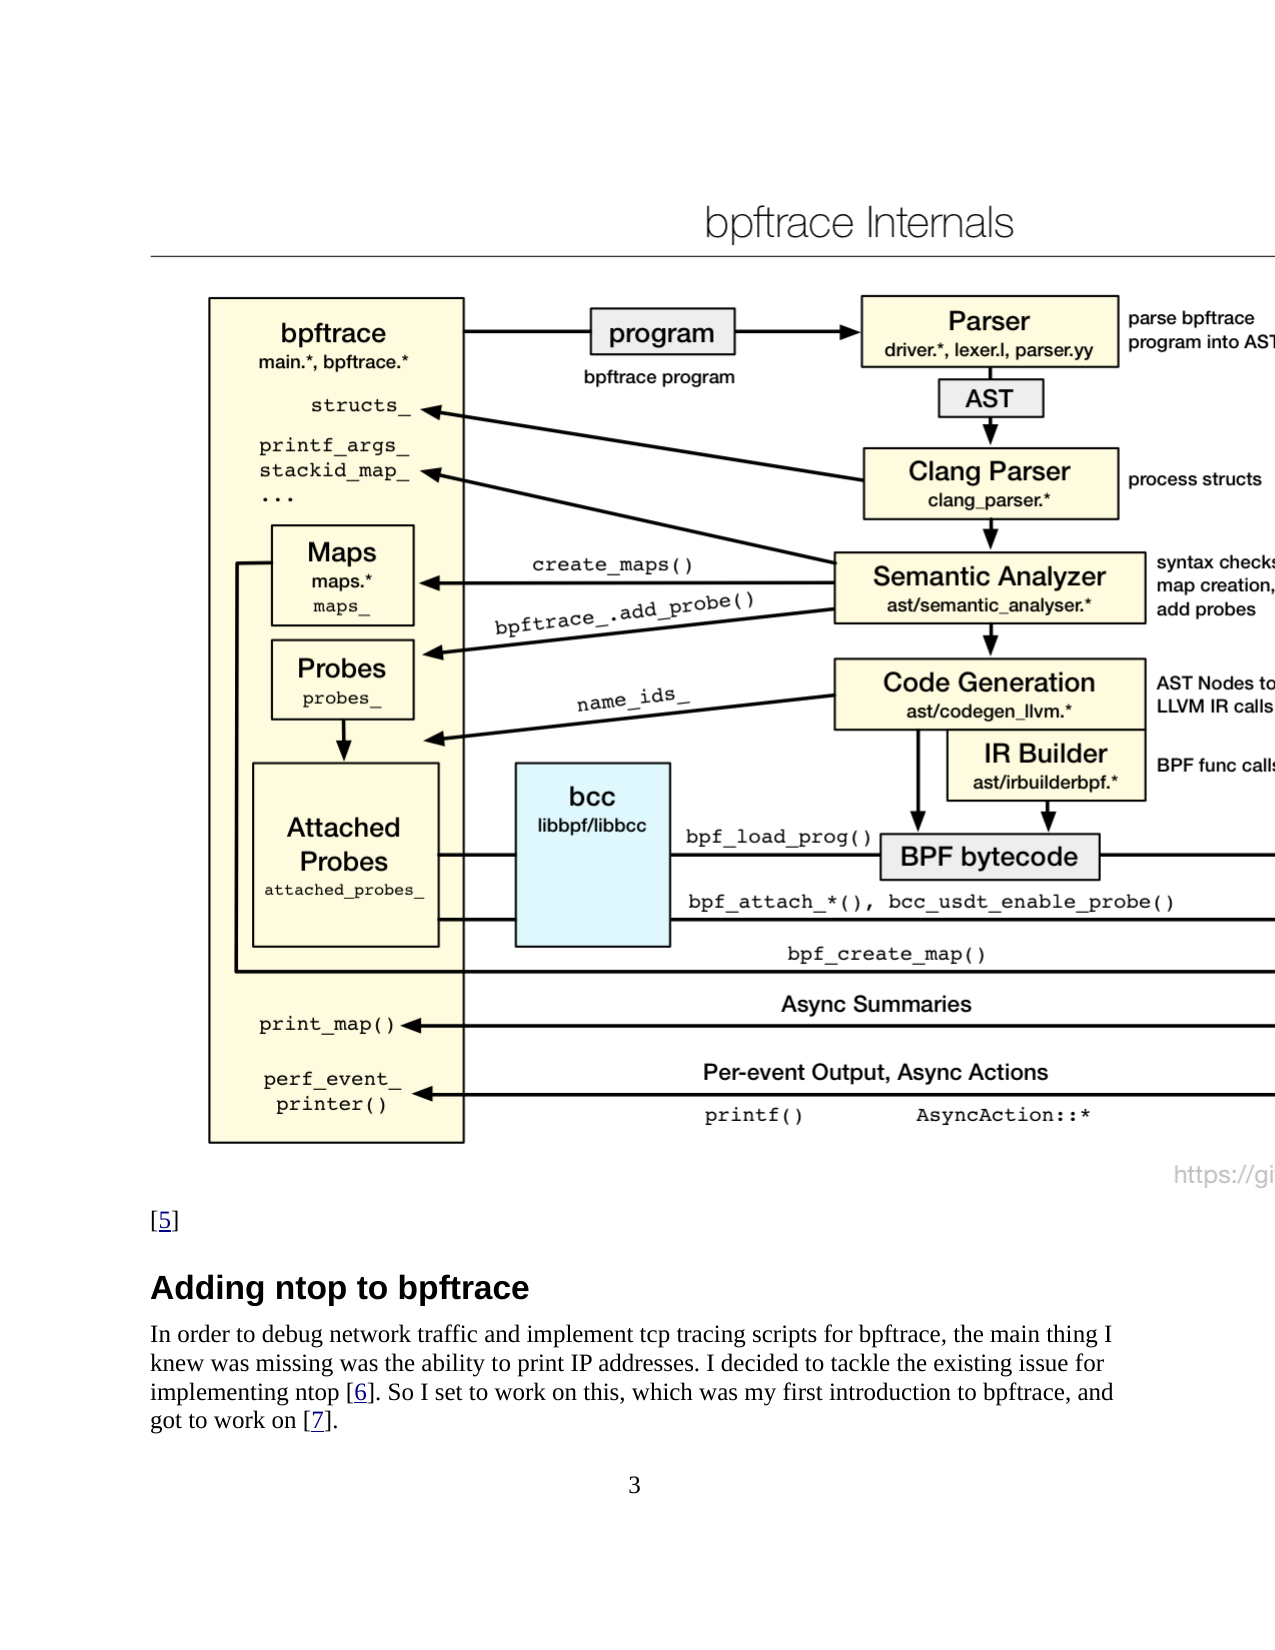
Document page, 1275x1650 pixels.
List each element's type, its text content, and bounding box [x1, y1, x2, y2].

text In order to debug network traffic and implement tcp tracing scripts for bpftrace, the main thing I knew was missing was the ability to print IP addresses. I decided to tackle the existing issue for implementing ntop [6]. So I set to work on this, which was my first introduction to bpftrace, and got to work on [7]. [150, 1319, 1125, 1434]
text [5] [150, 1200, 1125, 1234]
picture [150, 150, 1275, 1200]
subtitle Adding ntop to bpftrace [150, 1268, 1125, 1307]
